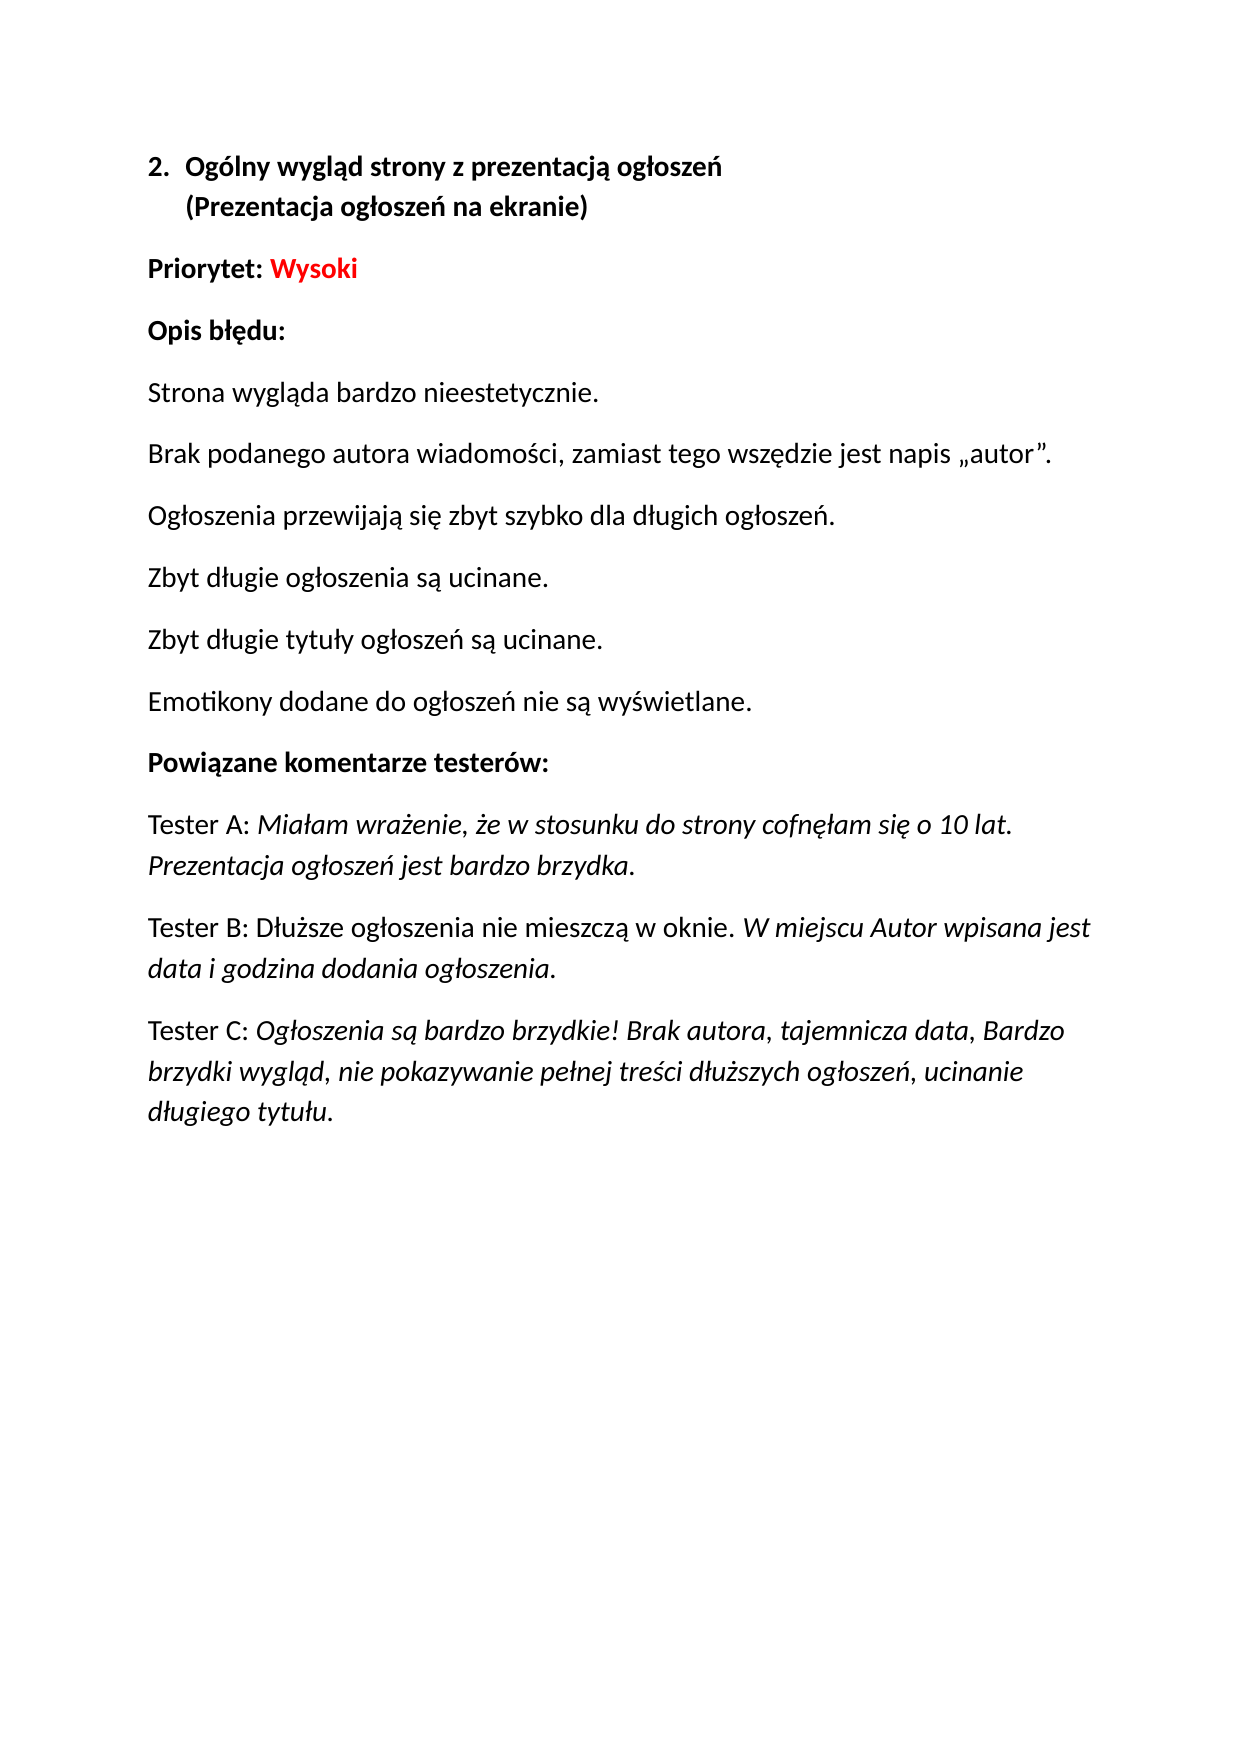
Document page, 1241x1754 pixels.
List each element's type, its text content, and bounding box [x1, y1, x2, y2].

list Ogólny wygląd strony z prezentacją ogłoszeń [148, 148, 1093, 183]
list (Prezentacja ogłoszeń na ekranie) [185, 188, 1093, 224]
text Emotikony dodane do ogłoszeń nie są wyświetlane. [148, 683, 1093, 718]
text Brak podanego autora wiadomości, zamiast tego wszędzie jest napis „autor”. [148, 436, 1093, 471]
text Powiązane komentarze testerów: [148, 744, 1093, 780]
text Ogłoszenia przewijają się zbyt szybko dla długich ogłoszeń. [148, 497, 1093, 533]
text Tester B: Dłuższe ogłoszenia nie mieszczą w oknie. W miejscu Autor wpisana jest data i godzina dodania ogłoszenia. [148, 909, 1093, 986]
text Priorytet: Wysoki [148, 250, 1093, 286]
text Zbyt długie tytuły ogłoszeń są ucinane. [148, 621, 1093, 657]
text Tester A: Miałam wrażenie, że w stosunku do strony cofnęłam się o 10 lat. Prezentacja ogłoszeń jest bardzo brzydka. [148, 806, 1093, 883]
text Zbyt długie ogłoszenia są ucinane. [148, 559, 1093, 595]
text Tester C: Ogłoszenia są bardzo brzydkie! Brak autora, tajemnicza data, Bardzo brzydki wygląd, nie pokazywanie pełnej treści dłuższych ogłoszeń, ucinanie długiego tytułu. [148, 1012, 1093, 1129]
text Strona wygląda bardzo nieestetycznie. [148, 374, 1093, 409]
text Opis błędu: [148, 312, 1093, 348]
